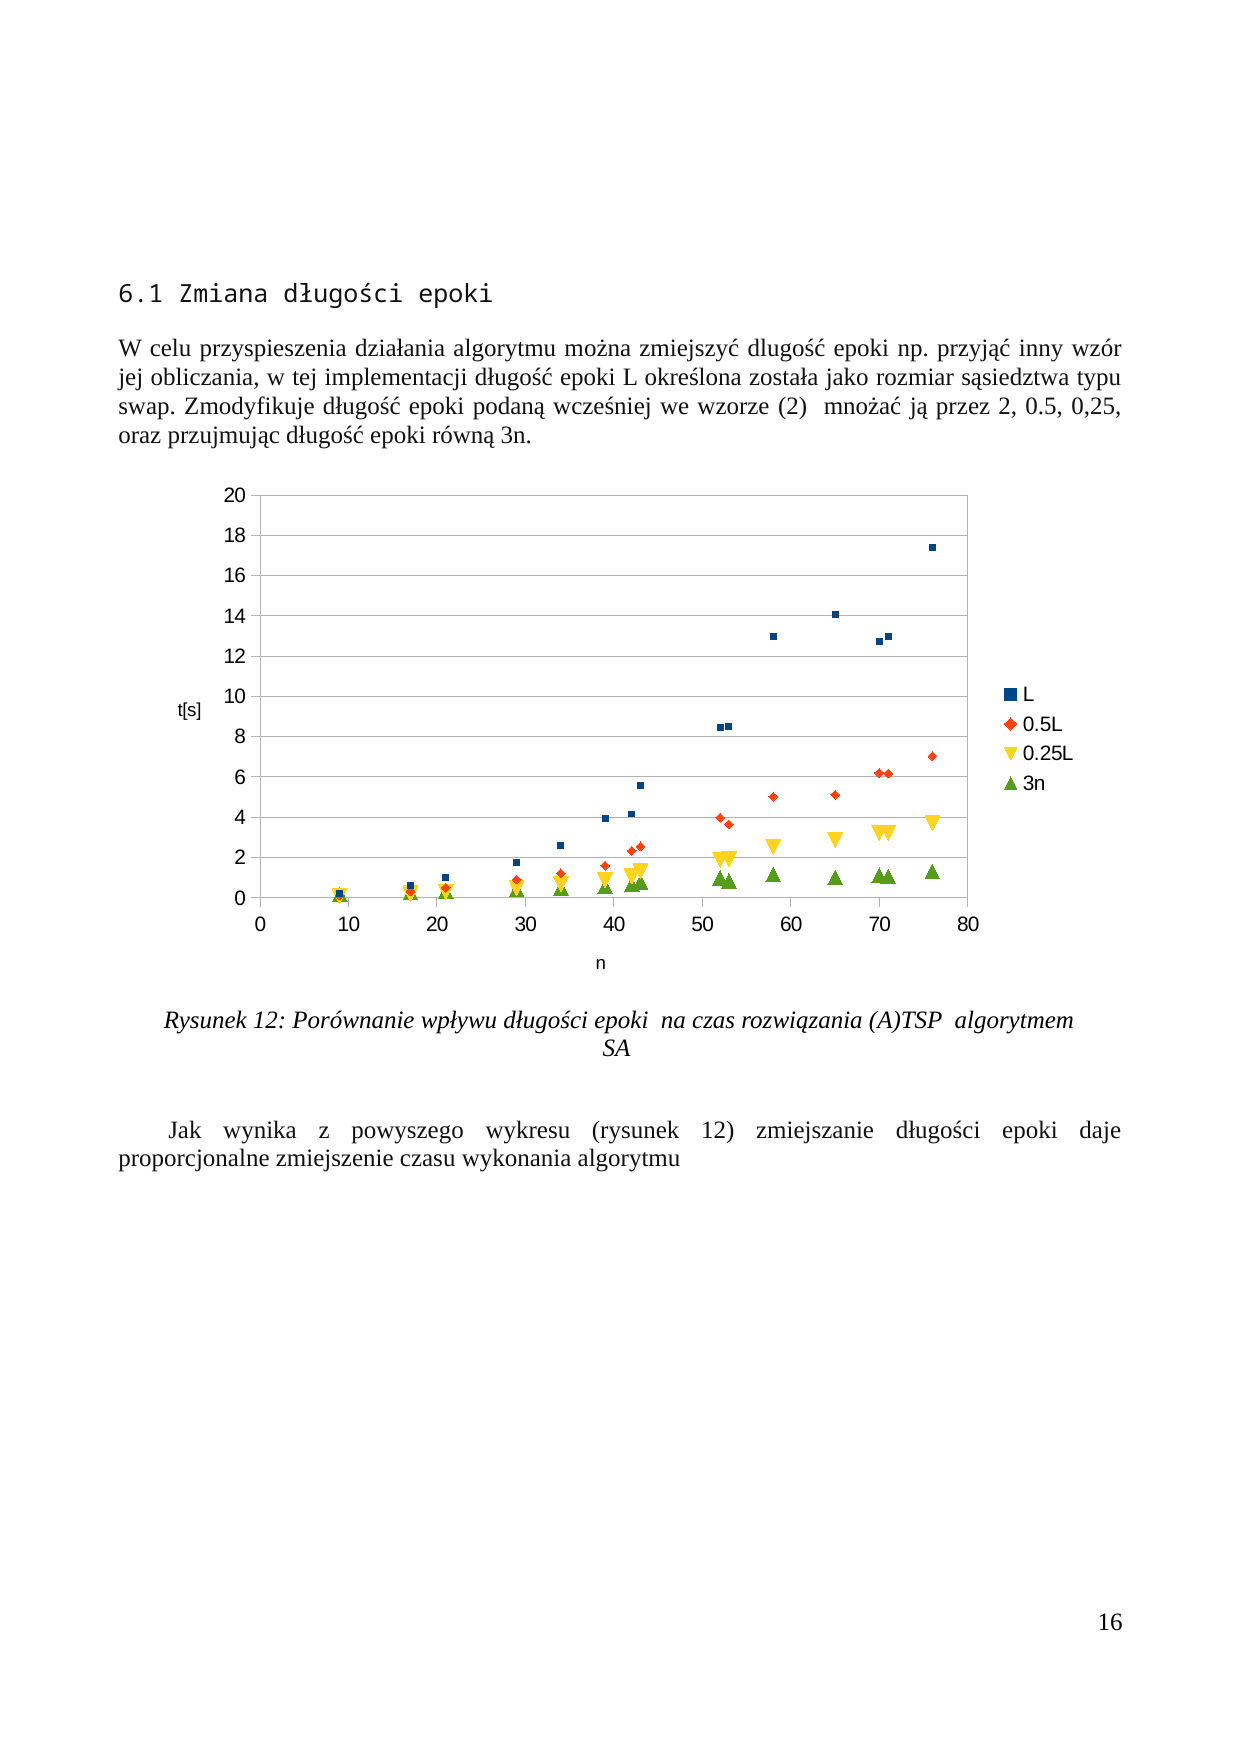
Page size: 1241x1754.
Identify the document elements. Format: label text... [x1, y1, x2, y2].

text Rysunek 12: Porównanie wpływu długości epoki na czas rozwiązania (A)TSP algorytmem SA [148, 1005, 1092, 1062]
text 6.1 Zmiana długości epoki [118, 276, 1122, 310]
text Jak wynika z powyszego wykresu (rysunek 12) zmiejszanie długości epoki daje proporcjonalne zmiejszenie czasu wykonania algorytmu [118, 1115, 1122, 1172]
text W celu przyspieszenia działania algorytmu można zmiejszyć dlugość epoki np. przyjąć inny wzór jej obliczania, w tej implementacji długość epoki L określona została jako rozmiar sąsiedztwa typu swap. Zmodyfikuje długość epoki podaną wcześniej we wzorze (2) mnożać ją przez 2, 0.5, 0,25, oraz przujmując długość epoki równą 3n. [118, 333, 1122, 448]
